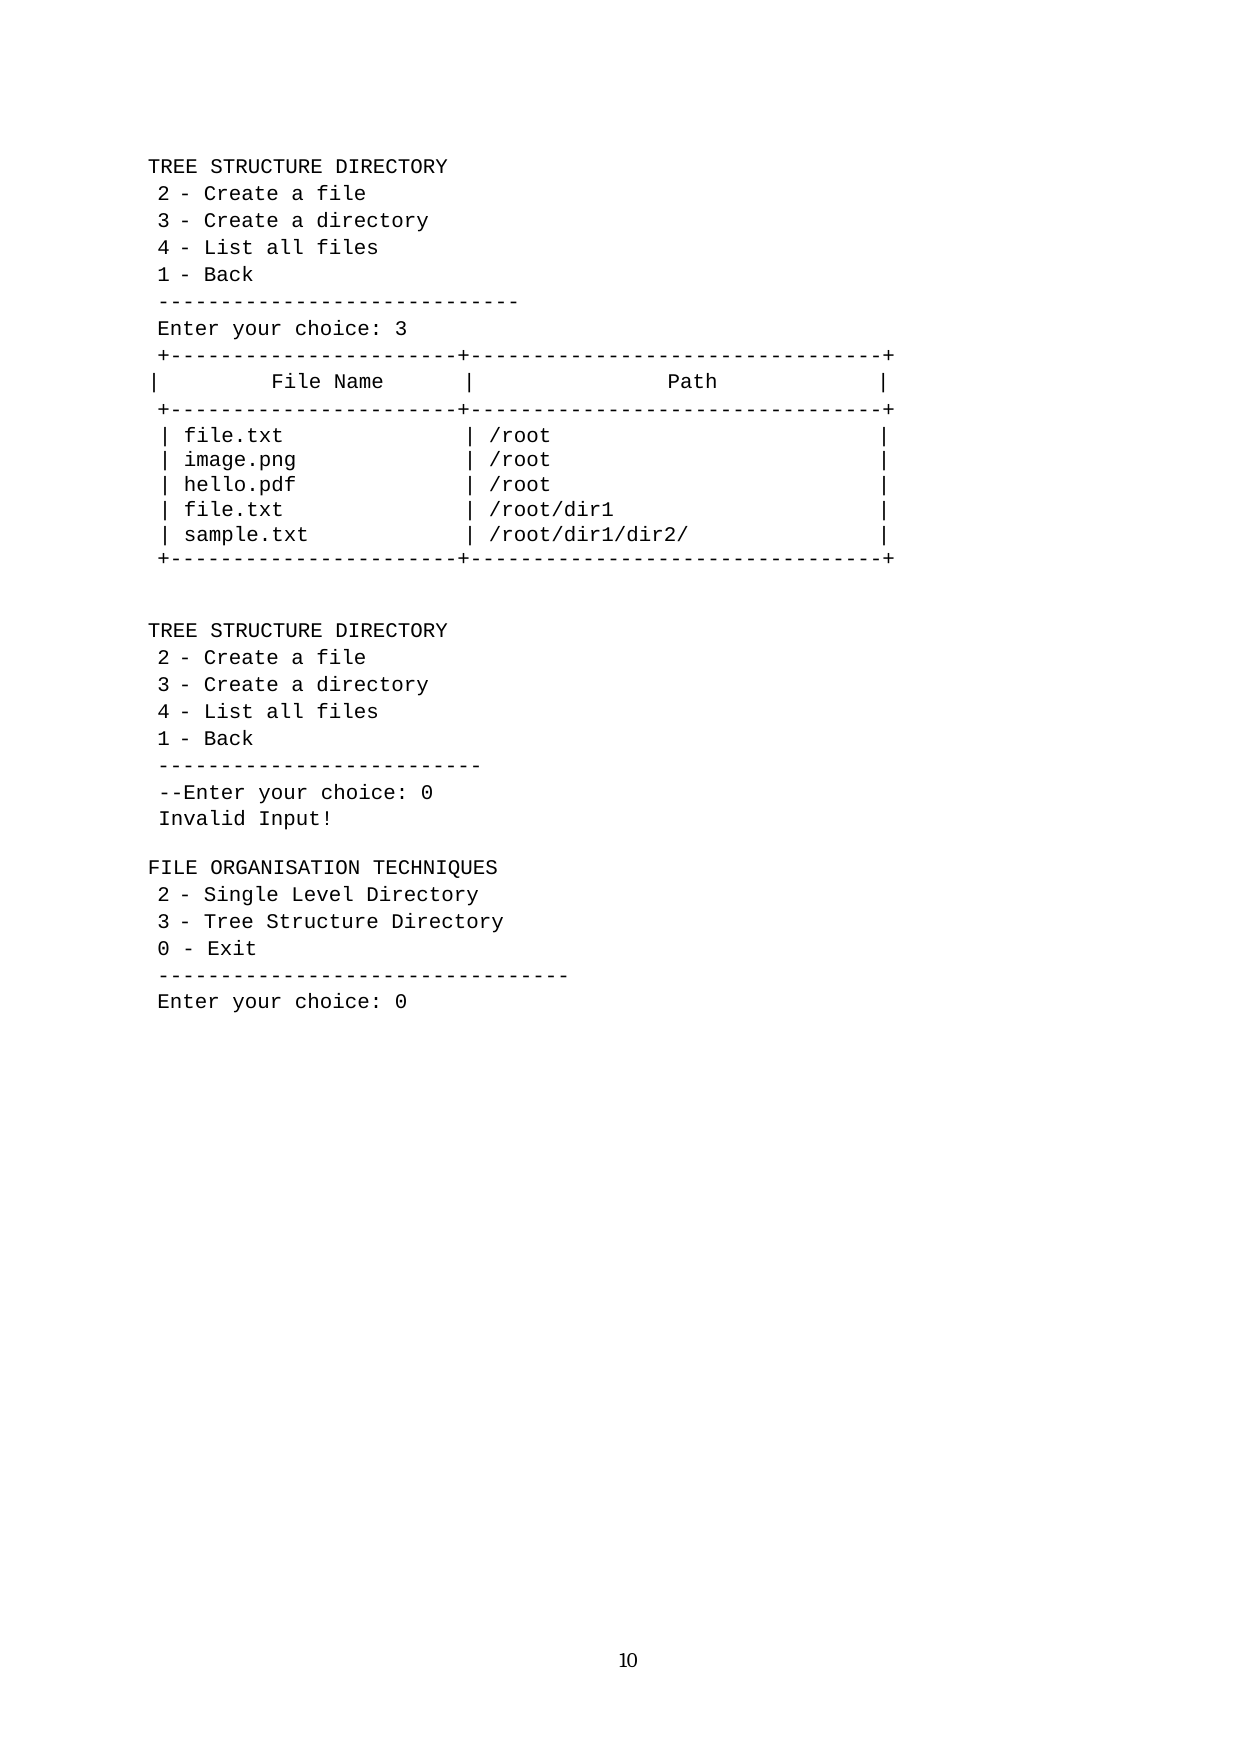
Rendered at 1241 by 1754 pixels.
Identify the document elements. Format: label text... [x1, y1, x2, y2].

list - Single Level Directory [157, 884, 939, 907]
list - Create a file [157, 647, 939, 671]
table_cell | sample.txt [159, 524, 464, 547]
table_header | [878, 426, 889, 449]
list - Tree Structure Directory [157, 911, 939, 934]
text FILE ORGANISATION TECHNIQUES [148, 857, 939, 880]
text +-----------------------+---------------------------------+ [157, 344, 939, 368]
table_cell | /root [464, 474, 878, 499]
table_cell | /root/dir1/dir2/ [464, 524, 878, 547]
text ----------------------------Enter your choice: 0 Invalid Input! [157, 755, 491, 832]
table_cell | /root [464, 449, 878, 474]
list - List all files [157, 701, 939, 725]
list - Create a directory [157, 674, 939, 698]
text | File Name | Path | [148, 372, 1210, 395]
list - Create a directory [157, 210, 939, 233]
table_cell | [878, 524, 889, 547]
table_cell | image.png [159, 449, 464, 474]
text ----------------------------- [157, 291, 939, 314]
list - Create a file [157, 183, 939, 206]
text 0 - Exit [157, 938, 939, 961]
text --------------------------------- [157, 964, 939, 988]
table_cell | [878, 474, 889, 499]
list - Back [157, 264, 939, 287]
list - List all files [157, 237, 939, 260]
text TREE STRUCTURE DIRECTORY [148, 620, 939, 644]
text +-----------------------+---------------------------------+ [157, 547, 939, 571]
table_cell | /root/dir1 [464, 499, 878, 524]
text Enter your choice: 3 [157, 318, 939, 341]
table_header | /root [464, 426, 878, 449]
table_cell | hello.pdf [159, 474, 464, 499]
table_cell | [878, 499, 889, 524]
text +-----------------------+---------------------------------+ [157, 398, 939, 422]
text TREE STRUCTURE DIRECTORY [148, 156, 939, 179]
text Enter your choice: 0 [157, 992, 939, 1015]
table_header | file.txt [159, 426, 464, 449]
list - Back [157, 728, 939, 752]
table_cell | [878, 449, 889, 474]
table_cell | file.txt [159, 499, 464, 524]
